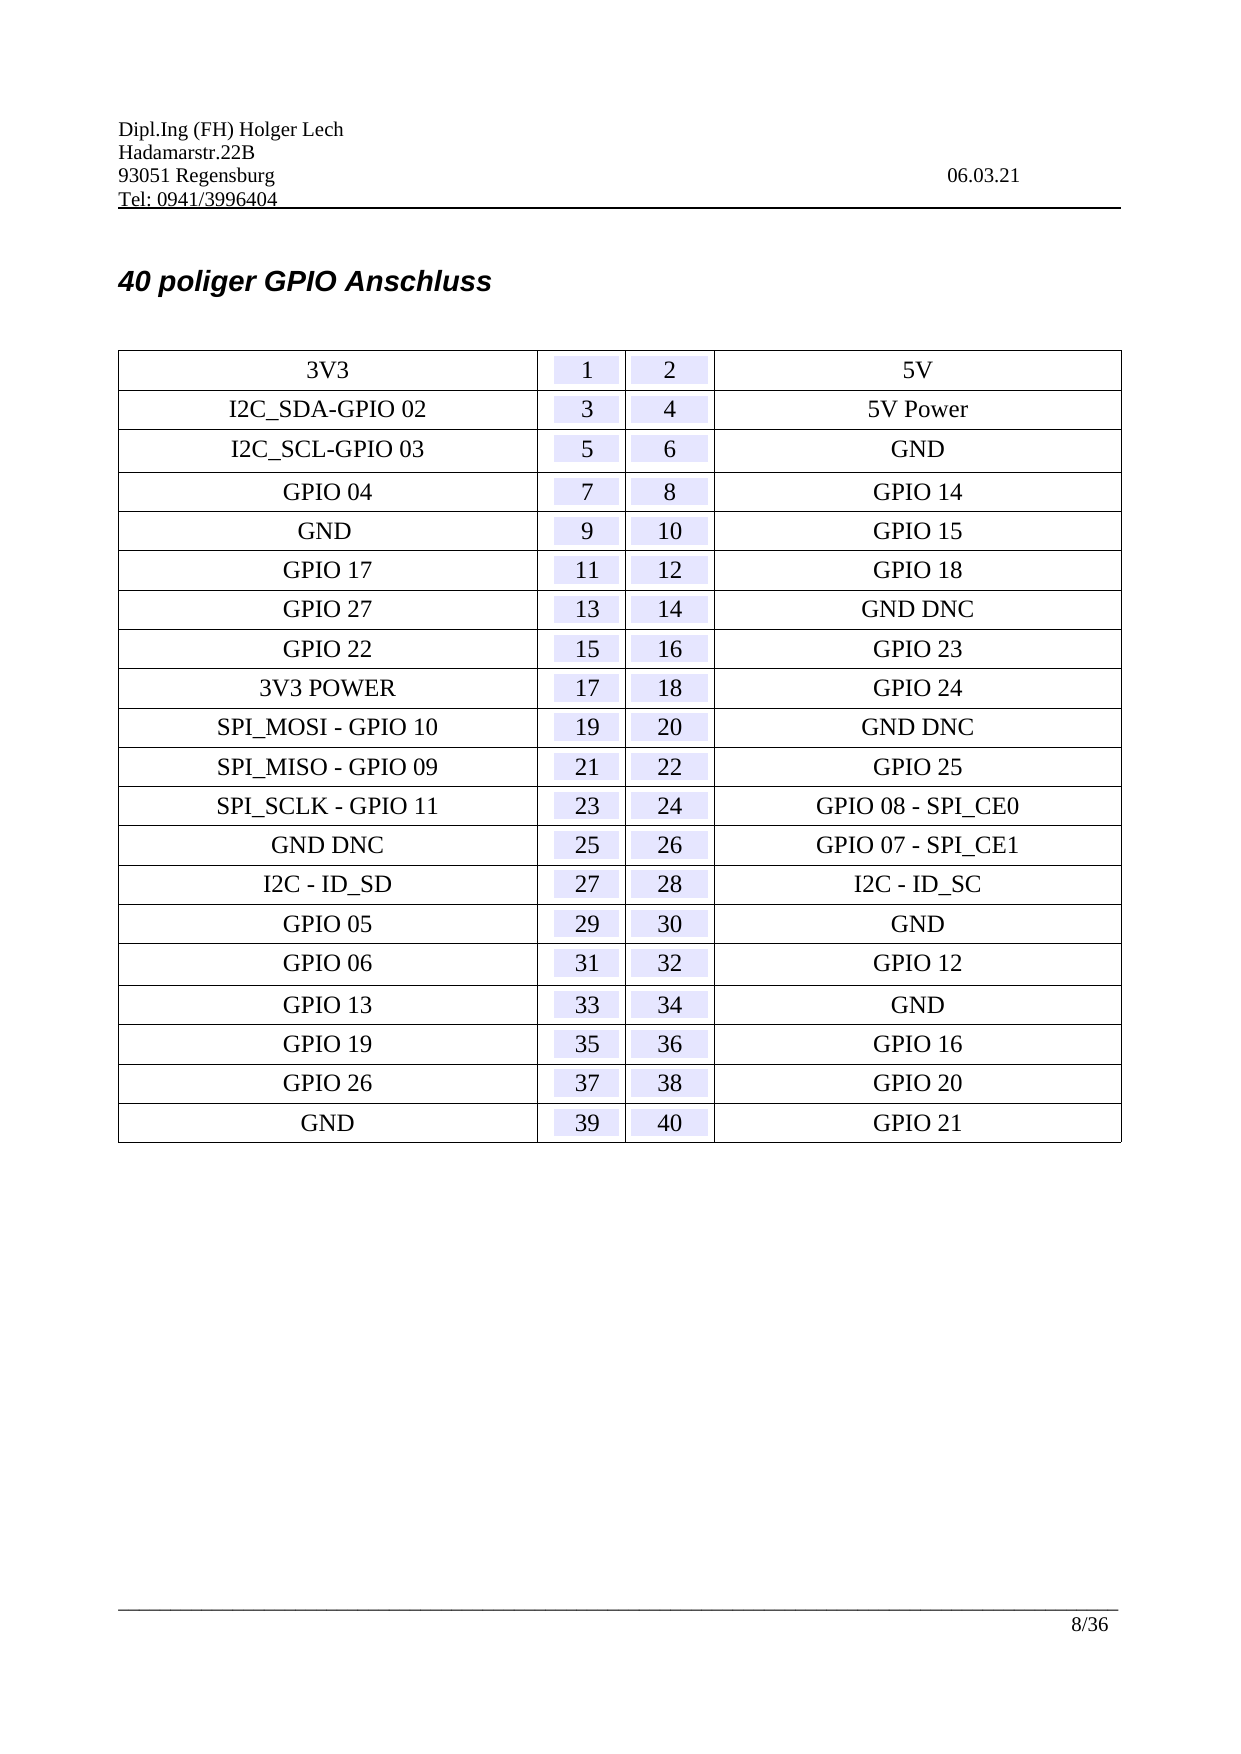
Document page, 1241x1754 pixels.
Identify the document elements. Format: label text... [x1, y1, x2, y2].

table_cell 22 [626, 748, 714, 786]
table_cell GPIO 17 [119, 551, 537, 590]
table_cell 32 [626, 944, 714, 985]
table_cell GND [119, 1104, 537, 1142]
table_cell 24 [626, 787, 714, 825]
table_cell SPI_MISO - GPIO 09 [119, 748, 537, 786]
table_cell GND DNC [119, 826, 537, 864]
table_cell GPIO 07 - SPI_CE1 [715, 826, 1121, 864]
table_cell 13 [538, 591, 625, 629]
table_cell GND [715, 905, 1121, 943]
table_cell GPIO 05 [119, 905, 537, 943]
table_cell 3V3 POWER [119, 669, 537, 707]
table_cell 34 [626, 986, 714, 1024]
table_cell GPIO 06 [119, 944, 537, 985]
table_cell GPIO 24 [715, 669, 1121, 707]
table_cell 9 [538, 512, 625, 550]
table_cell GPIO 26 [119, 1065, 537, 1103]
table_cell 21 [538, 748, 625, 786]
table_cell GPIO 04 [119, 473, 537, 511]
table_cell 23 [538, 787, 625, 825]
table_cell GPIO 14 [715, 473, 1121, 511]
table_cell GPIO 19 [119, 1025, 537, 1063]
table_cell 18 [626, 669, 714, 707]
table_cell GPIO 21 [715, 1104, 1121, 1142]
table_cell 31 [538, 944, 625, 985]
table_cell 35 [538, 1025, 625, 1063]
table_cell I2C_SDA-GPIO 02 [119, 391, 537, 429]
table_cell 37 [538, 1065, 625, 1103]
table_cell 27 [538, 866, 625, 904]
table_cell GND [119, 512, 537, 550]
table_header 3V3 [119, 351, 537, 390]
table_cell 38 [626, 1065, 714, 1103]
table_cell GPIO 15 [715, 512, 1121, 550]
table_cell GPIO 20 [715, 1065, 1121, 1103]
table_cell GPIO 18 [715, 551, 1121, 590]
table_cell GPIO 23 [715, 630, 1121, 668]
table_cell 40 [626, 1104, 714, 1142]
table_cell I2C - ID_SC [715, 866, 1121, 904]
table_cell GPIO 12 [715, 944, 1121, 985]
table_cell 39 [538, 1104, 625, 1142]
table_cell 6 [626, 430, 714, 472]
table_cell 4 [626, 391, 714, 429]
table_header 5V [715, 351, 1121, 390]
table_cell 15 [538, 630, 625, 668]
table_cell 28 [626, 866, 714, 904]
table_cell SPI_MOSI - GPIO 10 [119, 709, 537, 747]
table_header 1 [538, 351, 625, 390]
table_cell 25 [538, 826, 625, 864]
table_cell GPIO 25 [715, 748, 1121, 786]
table_cell GND DNC [715, 591, 1121, 629]
table_cell 36 [626, 1025, 714, 1063]
table_cell 10 [626, 512, 714, 550]
table_cell 12 [626, 551, 714, 590]
table_cell I2C - ID_SD [119, 866, 537, 904]
table_cell 3 [538, 391, 625, 429]
table_header 2 [626, 351, 714, 390]
table_cell GPIO 27 [119, 591, 537, 629]
table_cell 11 [538, 551, 625, 590]
table_cell 30 [626, 905, 714, 943]
table_cell 29 [538, 905, 625, 943]
table_cell GPIO 16 [715, 1025, 1121, 1063]
table_cell 14 [626, 591, 714, 629]
table_cell GND DNC [715, 709, 1121, 747]
table_cell GPIO 08 - SPI_CE0 [715, 787, 1121, 825]
table_cell GPIO 13 [119, 986, 537, 1024]
table_cell GND [715, 986, 1121, 1024]
table_cell 17 [538, 669, 625, 707]
table_cell 5V Power [715, 391, 1121, 429]
table_cell GND [715, 430, 1121, 472]
table_cell 19 [538, 709, 625, 747]
table_cell 5 [538, 430, 625, 472]
table_cell 7 [538, 473, 625, 511]
table_cell 8 [626, 473, 714, 511]
table_cell GPIO 22 [119, 630, 537, 668]
table_cell 26 [626, 826, 714, 864]
subtitle 40 poliger GPIO Anschluss [118, 265, 1122, 298]
table_cell I2C_SCL-GPIO 03 [119, 430, 537, 472]
table_cell SPI_SCLK - GPIO 11 [119, 787, 537, 825]
table_cell 20 [626, 709, 714, 747]
table_cell 16 [626, 630, 714, 668]
table_cell 33 [538, 986, 625, 1024]
